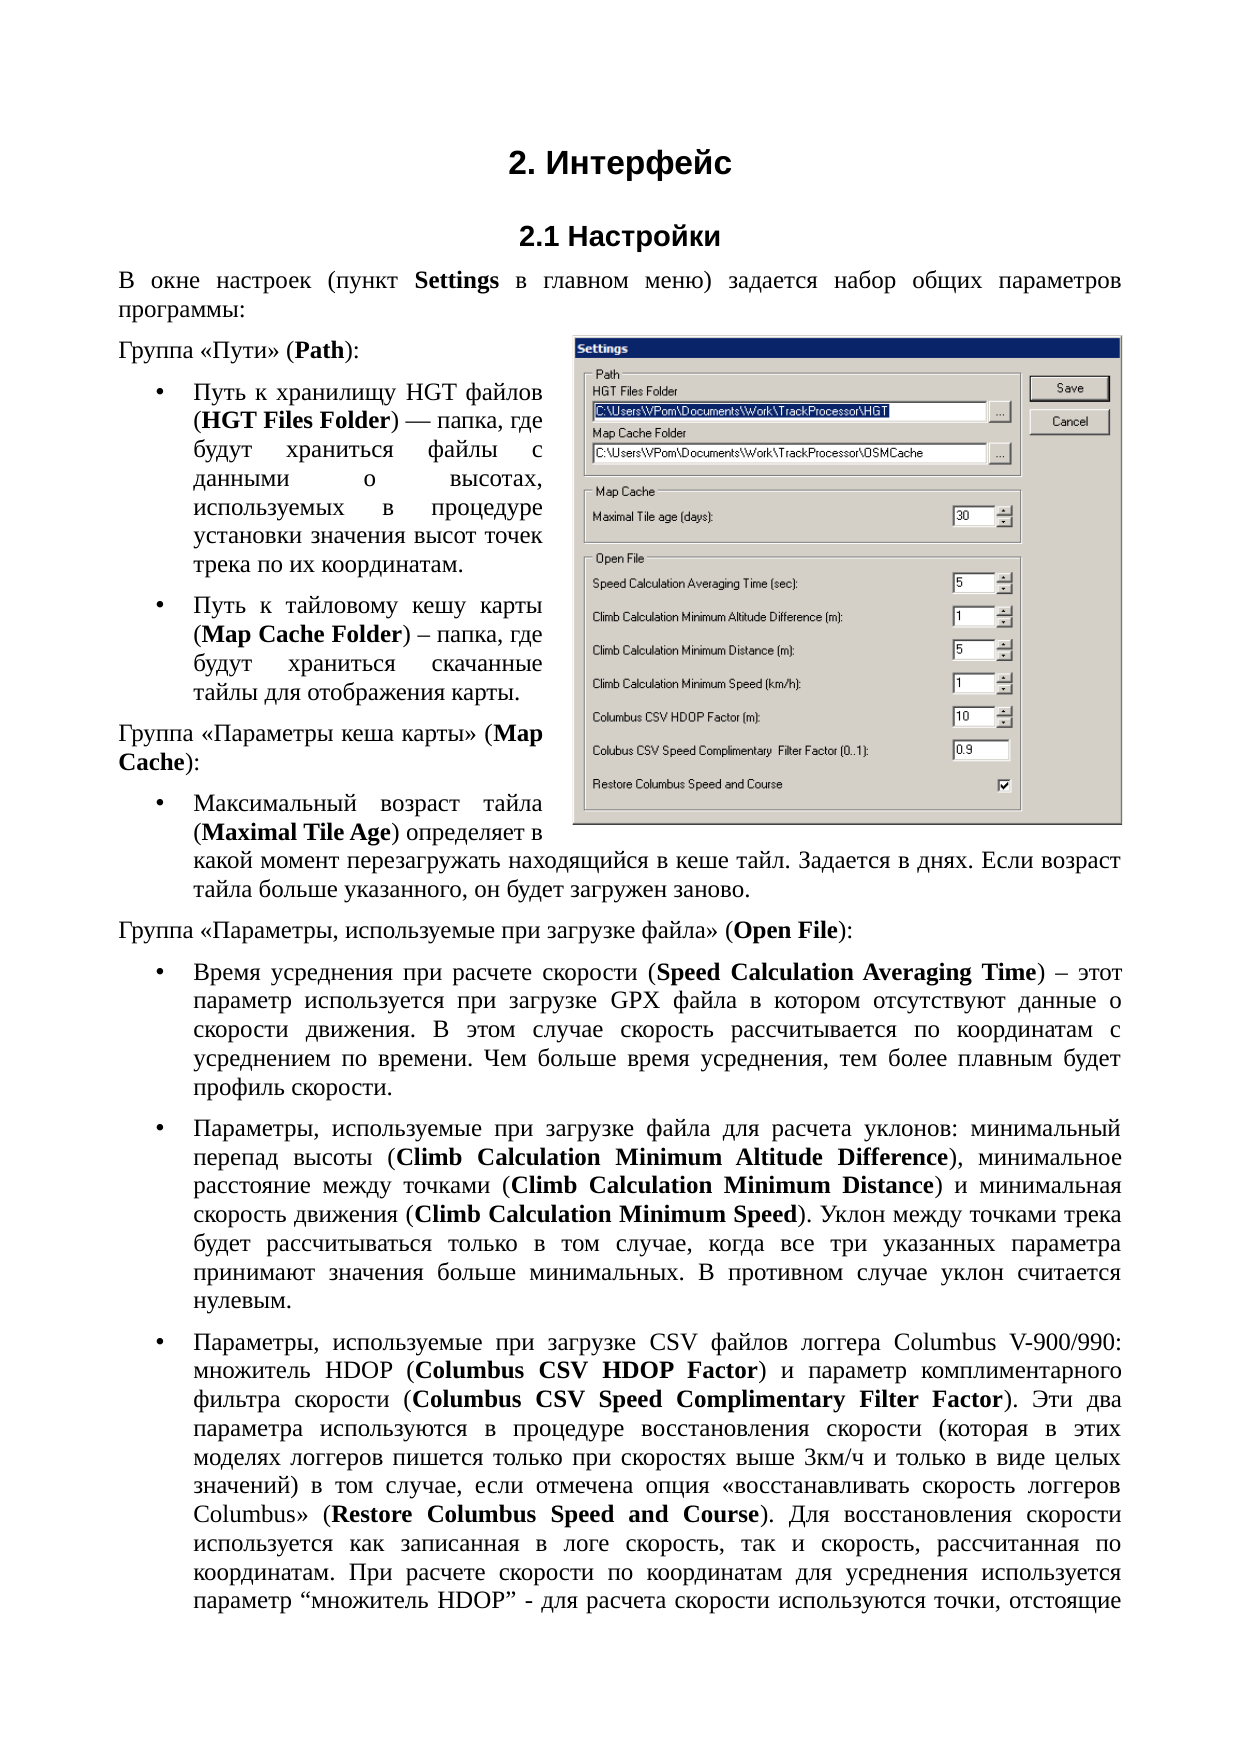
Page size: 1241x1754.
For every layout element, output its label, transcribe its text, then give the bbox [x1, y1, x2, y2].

text Группа «Параметры кеша карты» (Map Cache): [118, 718, 572, 775]
list Путь к хранилищу HGT файлов (HGT Files Folder) — папка, где будут храниться файлы с данными о высотах, используемых в процедуре установки значения высот точек трека по их координатам. [156, 377, 572, 578]
list Время усреднения при расчете скорости (Speed Calculation Averaging Time) – этот параметр используется при загрузке GPX файла в котором отсутствуют данные о скорости движения. В этом случае скорость рассчитывается по координатам с усреднением по времени. Чем больше время усреднения, тем более плавным будет профиль скорости. [156, 957, 1122, 1100]
text Группа «Параметры, используемые при загрузке файла» (Open File): [118, 915, 1122, 944]
subtitle 2.1 Настройки [118, 219, 1122, 253]
text В окне настроек (пункт Settings в главном меню) задается набор общих параметров программы: [118, 265, 1122, 323]
list Максимальный возраст тайла (Maximal Tile Age) определяет в какой момент перезагружать находящийся в кеше тайл. Задается в днях. Если возраст тайла больше указанного, он будет загружен заново. [156, 788, 1122, 903]
list Параметры, используемые при загрузке CSV файлов логгера Columbus V-900/990: множитель HDOP (Columbus CSV HDOP Factor) и параметр комплиментарного фильтра скорости (Columbus CSV Speed Complimentary Filter Factor). Эти два параметра используются в процедуре восстановления скорости (которая в этих моделях логгеров пишется только при скоростях выше 3км/ч и только в виде целых значений) в том случае, если отмечена опция «восстанавливать скорость логгеров Columbus» (Restore Columbus Speed and Course). Для восстановления скорости используется как записанная в логе скорость, так и скорость, рассчитанная по координатам. При расчете скорости по координатам для усреднения используется параметр “множитель HDOP” - для расчета скорости используются точки, отстоящие [156, 1327, 1122, 1614]
text Группа «Пути» (Path): [118, 335, 572, 364]
picture [572, 335, 1123, 825]
subtitle 2. Интерфейс [118, 143, 1122, 182]
list Путь к тайловому кешу карты (Map Cache Folder) – папка, где будут храниться скачанные тайлы для отображения карты. [156, 590, 572, 705]
list Параметры, используемые при загрузке файла для расчета уклонов: минимальный перепад высоты (Climb Calculation Minimum Altitude Difference), минимальное расстояние между точками (Climb Calculation Minimum Distance) и минимальная скорость движения (Climb Calculation Minimum Speed). Уклон между точками трека будет рассчитываться только в том случае, когда все три указанных параметра принимают значения больше минимальных. В противном случае уклон считается нулевым. [156, 1113, 1122, 1314]
